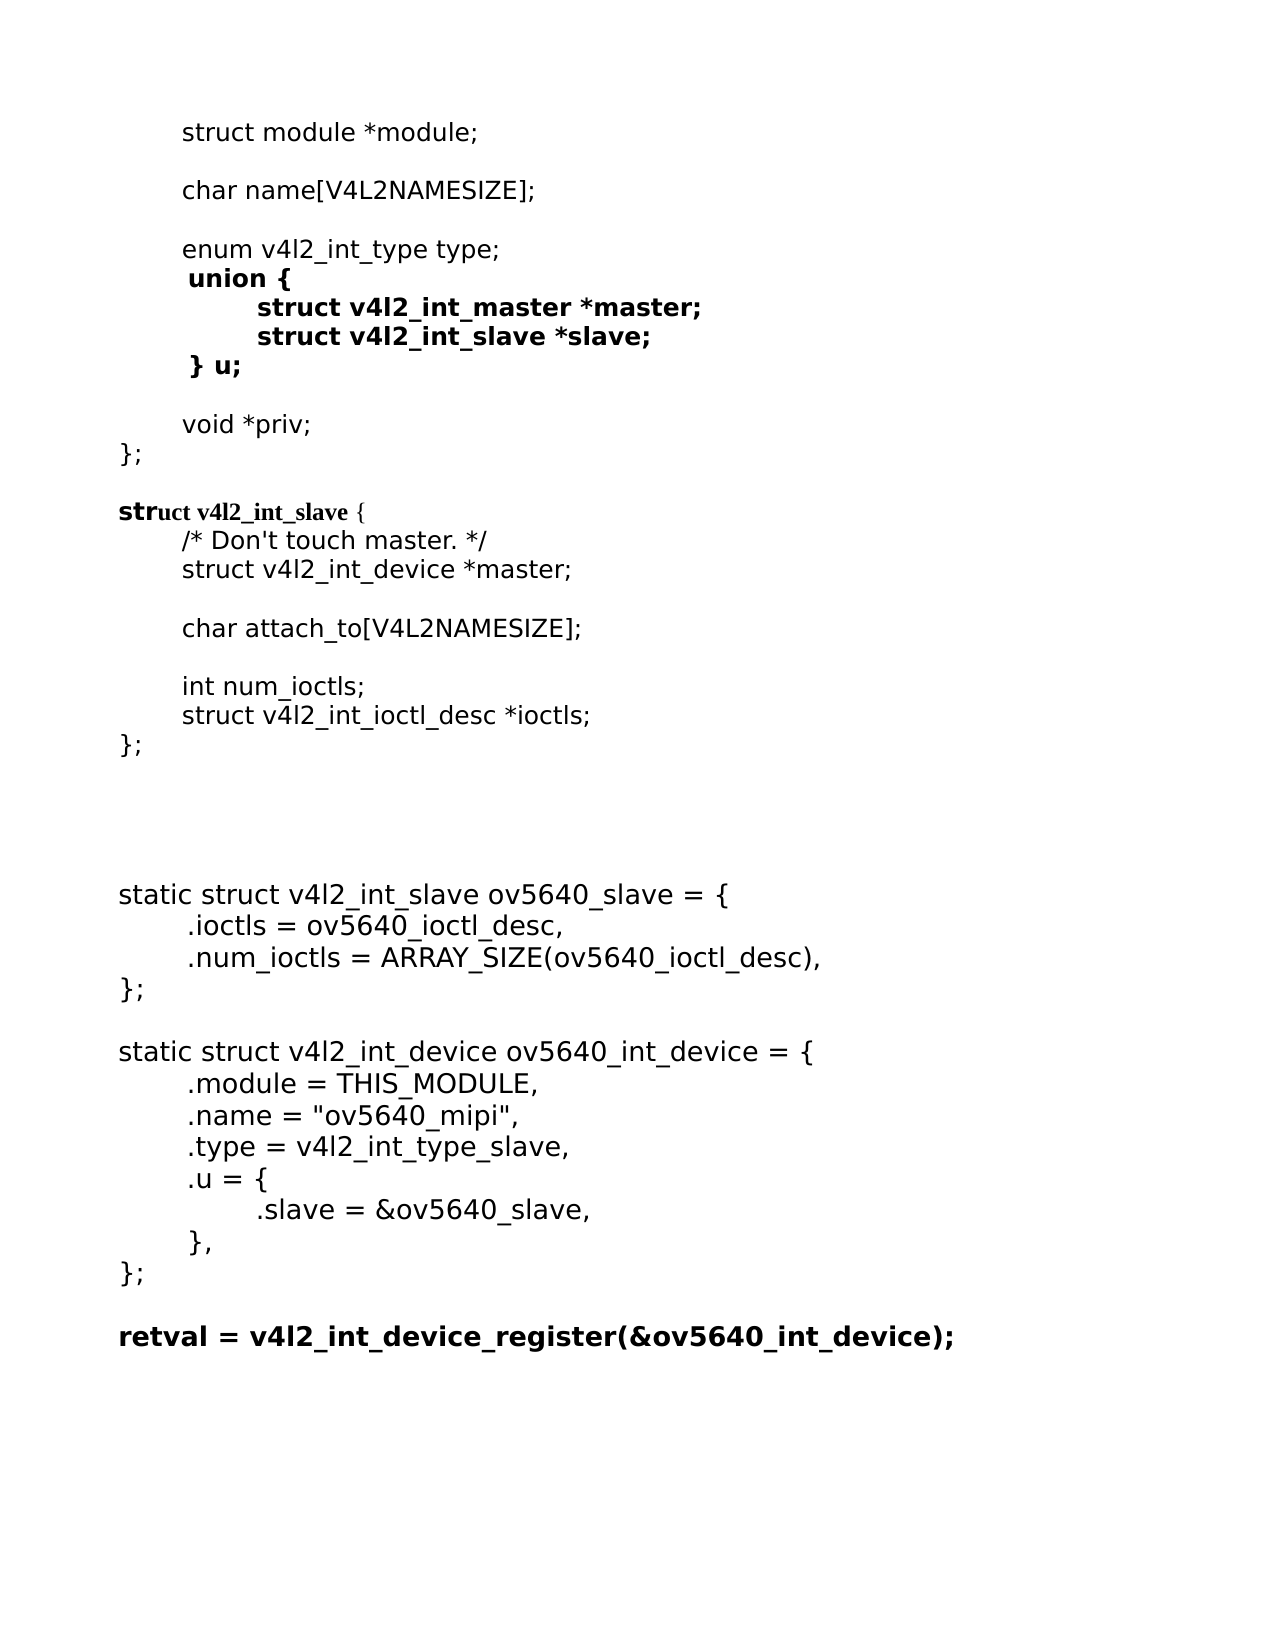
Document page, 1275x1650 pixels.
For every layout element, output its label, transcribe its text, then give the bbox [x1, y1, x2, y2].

text char attach_to[V4L2NAMESIZE]; [118, 614, 1157, 643]
text union { [118, 264, 1157, 293]
text }; [118, 731, 1157, 760]
text .u = { [118, 1163, 1157, 1194]
text struct v4l2_int_slave *slave; [118, 322, 1157, 351]
text } u; [118, 351, 1157, 381]
text int num_ioctls; [118, 672, 1157, 702]
text }; [118, 974, 1157, 1005]
text .name = "ov5640_mipi", [118, 1100, 1157, 1131]
text .slave = &ov5640_slave, [118, 1194, 1157, 1226]
text struct v4l2_int_slave { [118, 497, 1157, 527]
text .num_ioctls = ARRAY_SIZE(ov5640_ioctl_desc), [118, 942, 1157, 974]
text static struct v4l2_int_device ov5640_int_device = { [118, 1037, 1157, 1068]
text retval = v4l2_int_device_register(&ov5640_int_device); [118, 1321, 1157, 1352]
text void *priv; [118, 410, 1157, 439]
text .type = v4l2_int_type_slave, [118, 1131, 1157, 1163]
text }; [118, 439, 1157, 468]
text char name[V4L2NAMESIZE]; [118, 176, 1157, 206]
text }, [118, 1226, 1157, 1258]
text }; [118, 1258, 1157, 1289]
text static struct v4l2_int_slave ov5640_slave = { [118, 879, 1157, 911]
text struct v4l2_int_device *master; [118, 556, 1157, 585]
text .module = THIS_MODULE, [118, 1068, 1157, 1100]
text struct module *module; [118, 118, 1157, 147]
text .ioctls = ov5640_ioctl_desc, [118, 911, 1157, 942]
text enum v4l2_int_type type; [118, 235, 1157, 264]
text /* Don't touch master. */ [118, 527, 1157, 556]
text struct v4l2_int_master *master; [118, 293, 1157, 322]
text struct v4l2_int_ioctl_desc *ioctls; [118, 702, 1157, 731]
